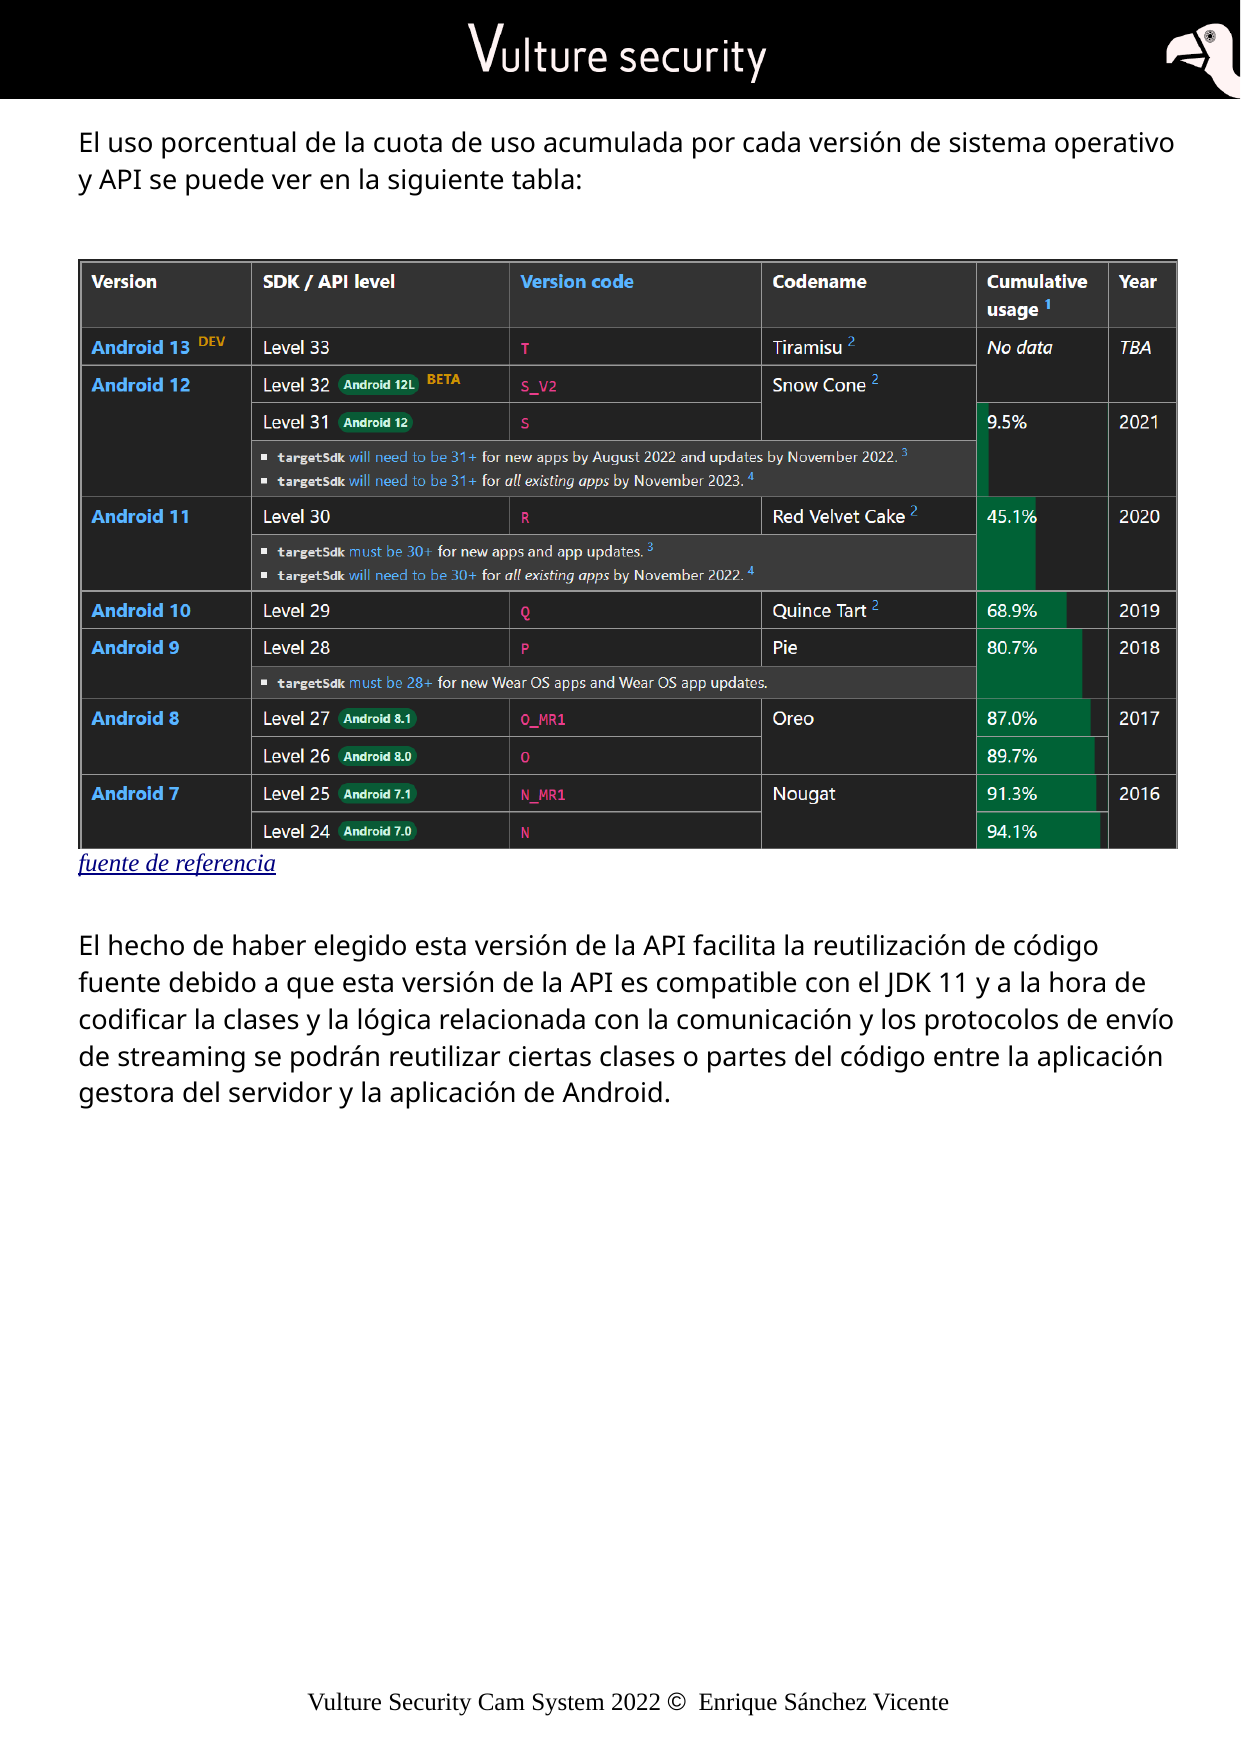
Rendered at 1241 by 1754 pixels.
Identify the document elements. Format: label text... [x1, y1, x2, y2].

picture [0, 0, 1241, 99]
picture [78, 259, 1178, 849]
text El uso porcentual de la cuota de uso acumulada por cada versión de sistema operativo y API se puede ver en la siguiente tabla: [78, 123, 1178, 197]
text fuente de referencia [78, 849, 1178, 877]
text El hecho de haber elegido esta versión de la API facilita la reutilización de código fuente debido a que esta versión de la API es compatible con el JDK 11 y a la hora de codificar la clases y la lógica relacionada con la comunicación y los protocolos de envío de streaming se podrán reutilizar ciertas clases o partes del código entre la aplicación gestora del servidor y la aplicación de Android. [78, 926, 1178, 1111]
